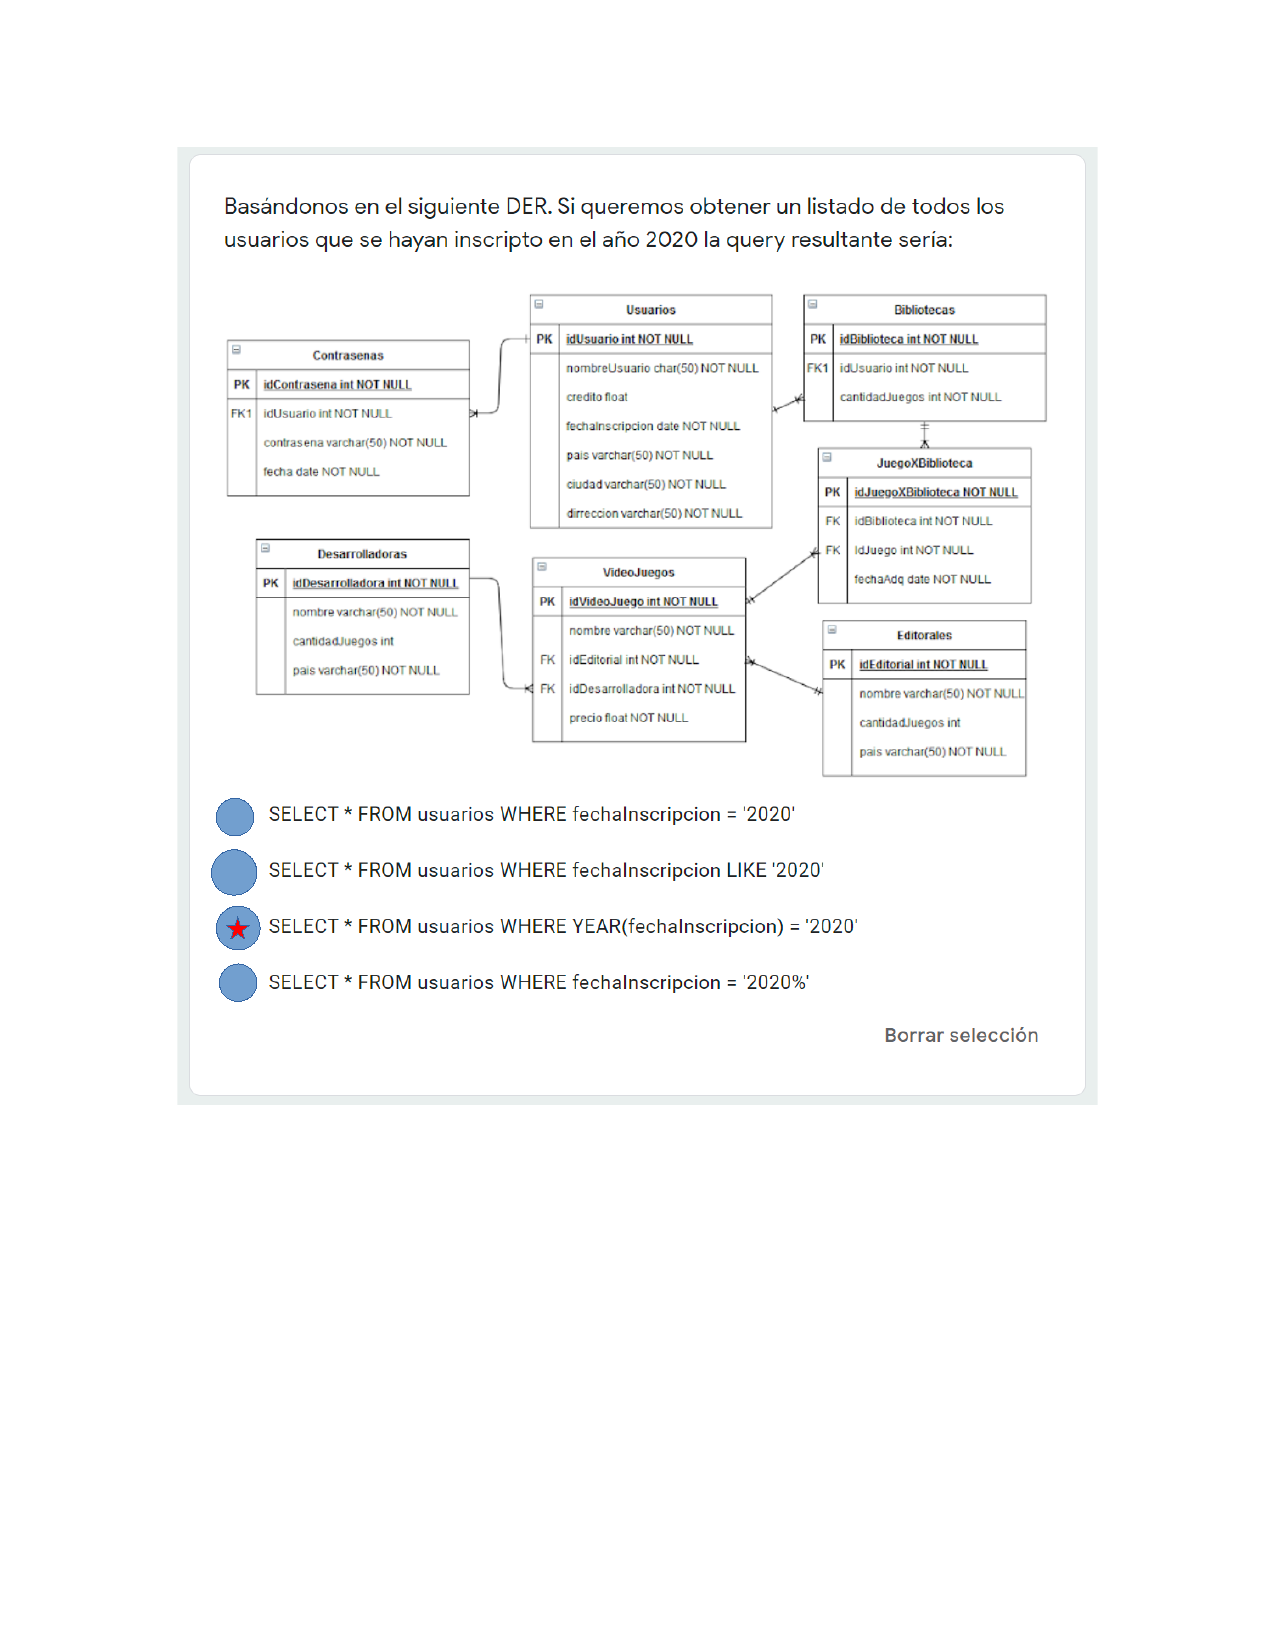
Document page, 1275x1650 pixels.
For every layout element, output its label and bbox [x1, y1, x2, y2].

picture [177, 147, 1098, 1105]
